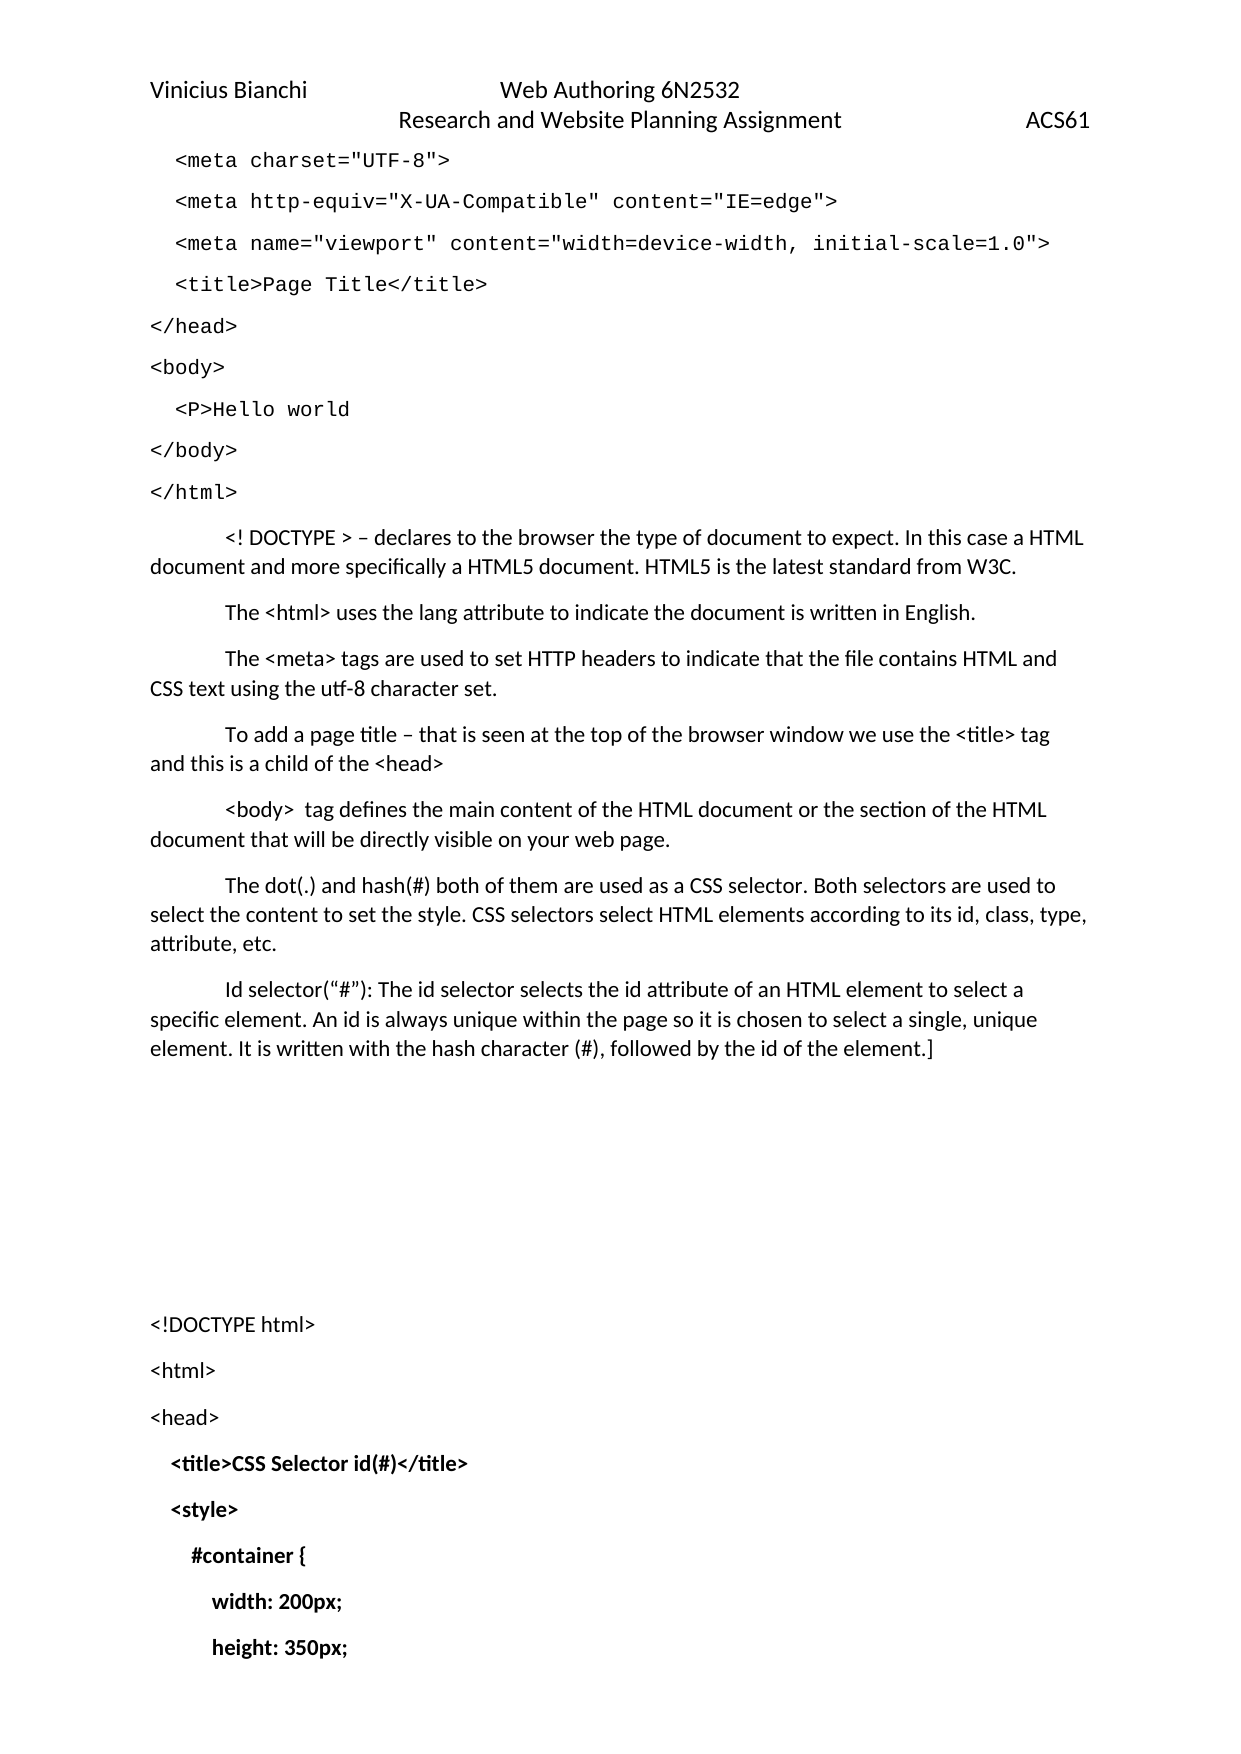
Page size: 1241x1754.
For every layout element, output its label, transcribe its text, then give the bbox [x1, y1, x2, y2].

text Id selector(“#”): The id selector selects the id attribute of an HTML element to select a specific element. An id is always unique within the page so it is chosen to select a single, unique element. It is written with the hash character (#), followed by the id of the element.] [150, 976, 1090, 1062]
text </body> [150, 440, 1090, 464]
text <body> [150, 357, 1090, 381]
text The <html> uses the lang attribute to indicate the document is written in English. [150, 598, 1090, 627]
text <title>Page Title</title> [150, 274, 1090, 298]
text <title>CSS Selector id(#)</title> [150, 1449, 1090, 1477]
text <meta name="viewport" content="width=device-width, initial-scale=1.0"> [150, 233, 1090, 257]
text To add a page title – that is seen at the top of the browser window we use the <title> tag and this is a child of the <head> [150, 720, 1090, 777]
text <meta charset="UTF-8"> [150, 150, 1090, 174]
text <head> [150, 1403, 1090, 1431]
text The dot(.) and hash(#) both of them are used as a CSS selector. Both selectors are used to select the content to set the style. CSS selectors select HTML elements according to its id, class, type, attribute, etc. [150, 871, 1090, 958]
text <! DOCTYPE > – declares to the browser the type of document to expect. In this case a HTML document and more specifically a HTML5 document. HTML5 is the latest standard from W3C. [150, 523, 1090, 581]
text #container { [150, 1541, 1090, 1569]
text <body> tag defines the main content of the HTML document or the section of the HTML document that will be directly visible on your web page. [150, 795, 1090, 853]
text The <meta> tags are used to set HTTP headers to indicate that the file contains HTML and CSS text using the utf-8 character set. [150, 644, 1090, 702]
text width: 200px; [150, 1587, 1090, 1615]
text height: 350px; [150, 1633, 1090, 1661]
text <!DOCTYPE html> [150, 1311, 1090, 1339]
text </html> [150, 482, 1090, 505]
text <meta http-equiv="X-UA-Compatible" content="IE=edge"> [150, 191, 1090, 215]
text <P>Hello world [150, 399, 1090, 422]
text <html> [150, 1357, 1090, 1385]
text </head> [150, 316, 1090, 339]
text <style> [150, 1495, 1090, 1523]
